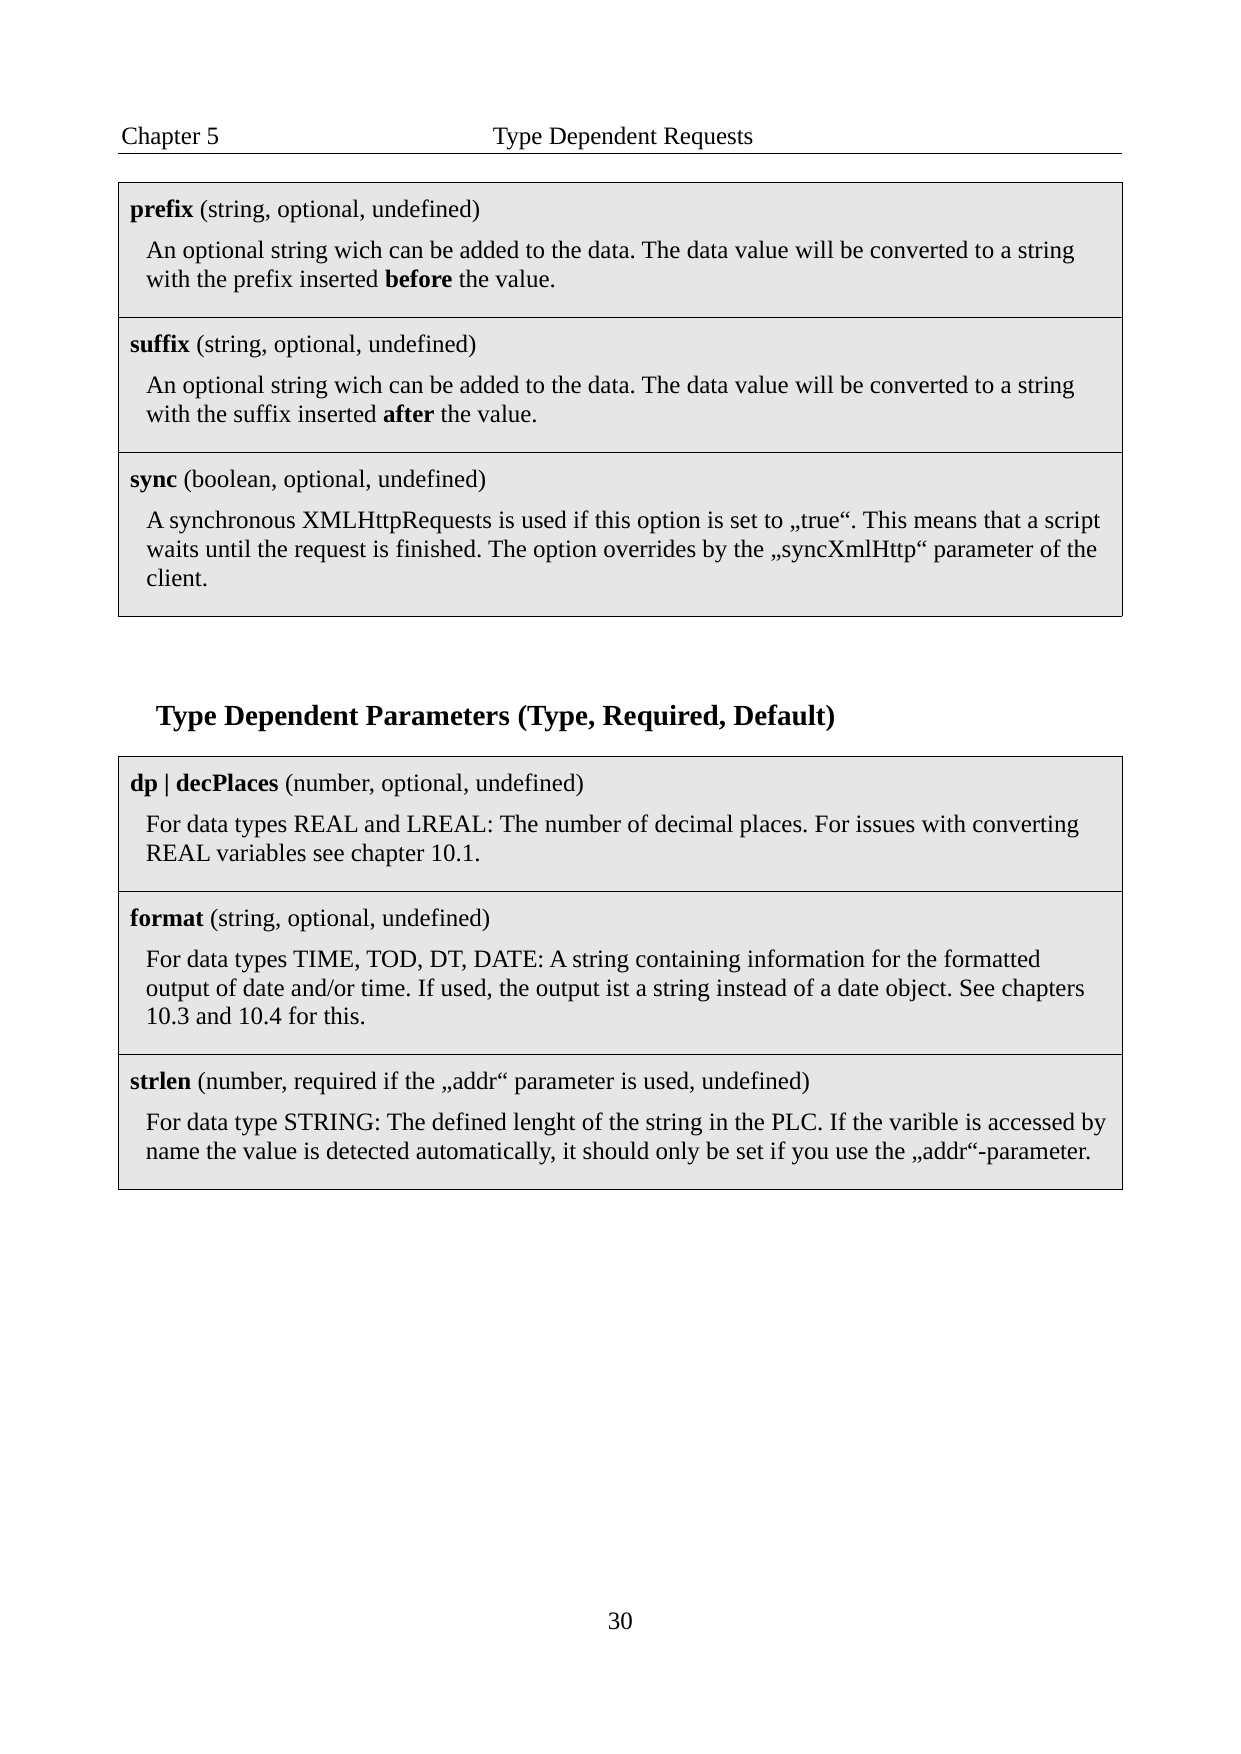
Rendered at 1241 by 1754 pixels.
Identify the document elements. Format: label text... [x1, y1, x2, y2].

table_cell sync (boolean, optional, undefined) A synchronous XMLHttpRequests is used if this option is set to „true“. This means that a script waits until the request is finished. The option overrides by the „syncXmlHttp“ parameter of the client. [119, 453, 1122, 616]
table_cell strlen (number, required if the „addr“ parameter is used, undefined) For data type STRING: The defined lenght of the string in the PLC. If the varible is accessed by name the value is detected automatically, it should only be set if you use the „addr“-parameter. [119, 1055, 1122, 1189]
table_header dp | decPlaces (number, optional, undefined) For data types REAL and LREAL: The number of decimal places. For issues with converting REAL variables see chapter 10.1. [119, 757, 1122, 891]
table_cell suffix (string, optional, undefined) An optional string wich can be added to the data. The data value will be converted to a string with the suffix inserted after the value. [119, 318, 1122, 452]
subtitle Type Dependent Parameters (Type, Required, Default) [156, 698, 1122, 732]
table_cell format (string, optional, undefined) For data types TIME, TOD, DT, DATE: A string containing information for the formatted output of date and/or time. If used, the output ist a string instead of a date object. See chapters 10.3 and 10.4 for this. [119, 892, 1122, 1054]
table_cell prefix (string, optional, undefined) An optional string wich can be added to the data. The data value will be converted to a string with the prefix inserted before the value. [119, 183, 1122, 317]
